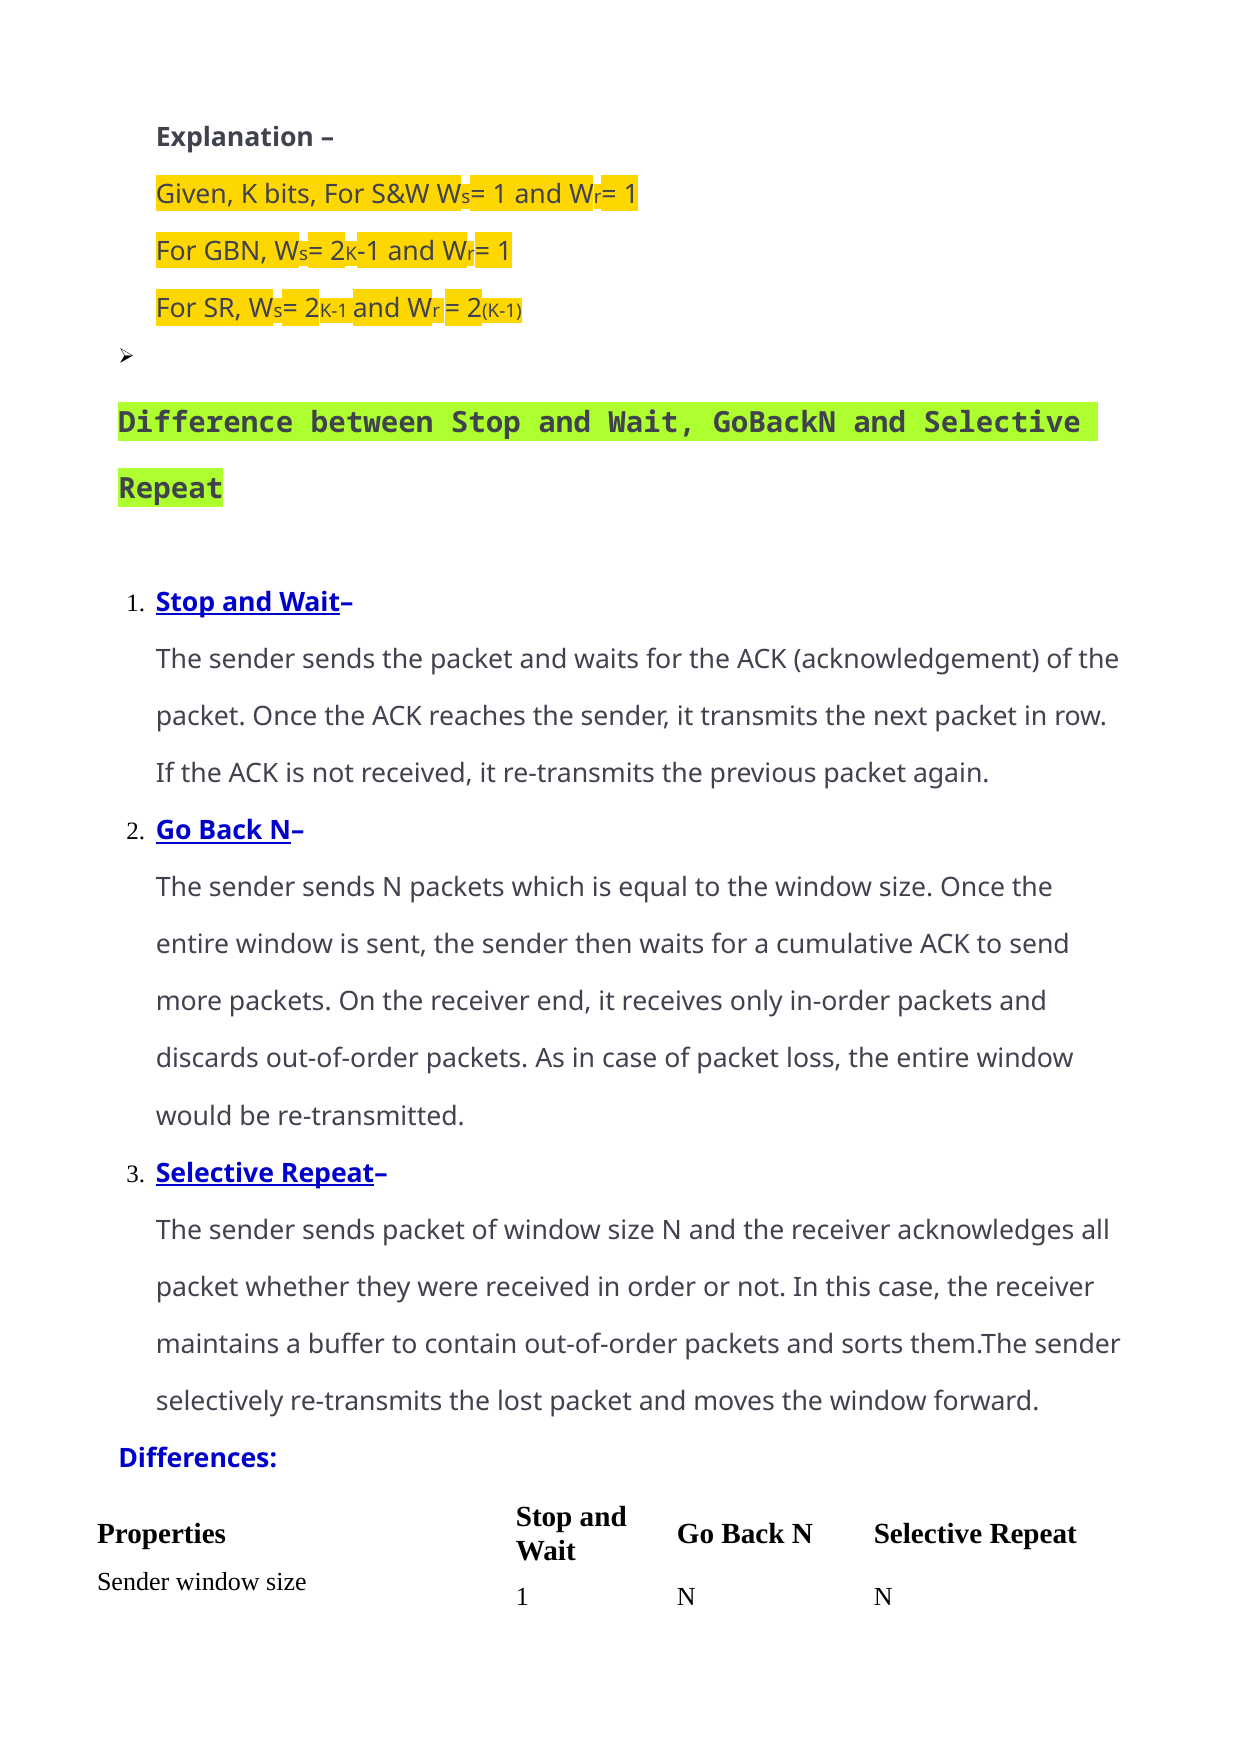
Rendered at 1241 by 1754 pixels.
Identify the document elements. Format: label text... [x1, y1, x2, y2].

table_header Go Back N [677, 1499, 873, 1566]
table_header Selective Repeat [874, 1499, 1123, 1566]
table_cell N [874, 1566, 1123, 1626]
table_cell Sender window size [97, 1566, 516, 1626]
list Go Back N– The sender sends N packets which is equal to the window size. Once the entire window is sent, the sender then waits for a cumulative ACK to send more packets. On the receiver end, it receives only in-order packets and discards out-of-order packets. As in case of packet loss, the entire window would be re-transmitted. [156, 811, 1122, 1133]
table_cell 1 [516, 1566, 677, 1626]
table_header Properties [97, 1499, 516, 1566]
table_cell N [677, 1566, 873, 1626]
list Explanation – Given, K bits, For S&W Ws= 1 and Wr= 1 For GBN, Ws= 2K-1 and Wr= 1 For SR, Ws= 2K-1 and Wr = 2(K-1) [156, 118, 1122, 326]
list Selective Repeat– The sender sends packet of window size N and the receiver acknowledges all packet whether they were received in order or not. In this case, the receiver maintains a buffer to contain out-of-order packets and sorts them.The sender selectively re-transmits the lost packet and moves the window forward. [156, 1153, 1122, 1418]
table_header Stop and Wait [516, 1499, 677, 1566]
text Differences: [118, 1439, 1122, 1475]
list Stop and Wait– The sender sends the packet and waits for the ACK (acknowledgement) of the packet. Once the ACK reaches the sender, it transmits the next packet in row. If the ACK is not received, it re-transmits the previous packet again. [156, 583, 1122, 790]
text Difference between Stop and Wait, GoBackN and Selective Repeat [118, 402, 1122, 507]
